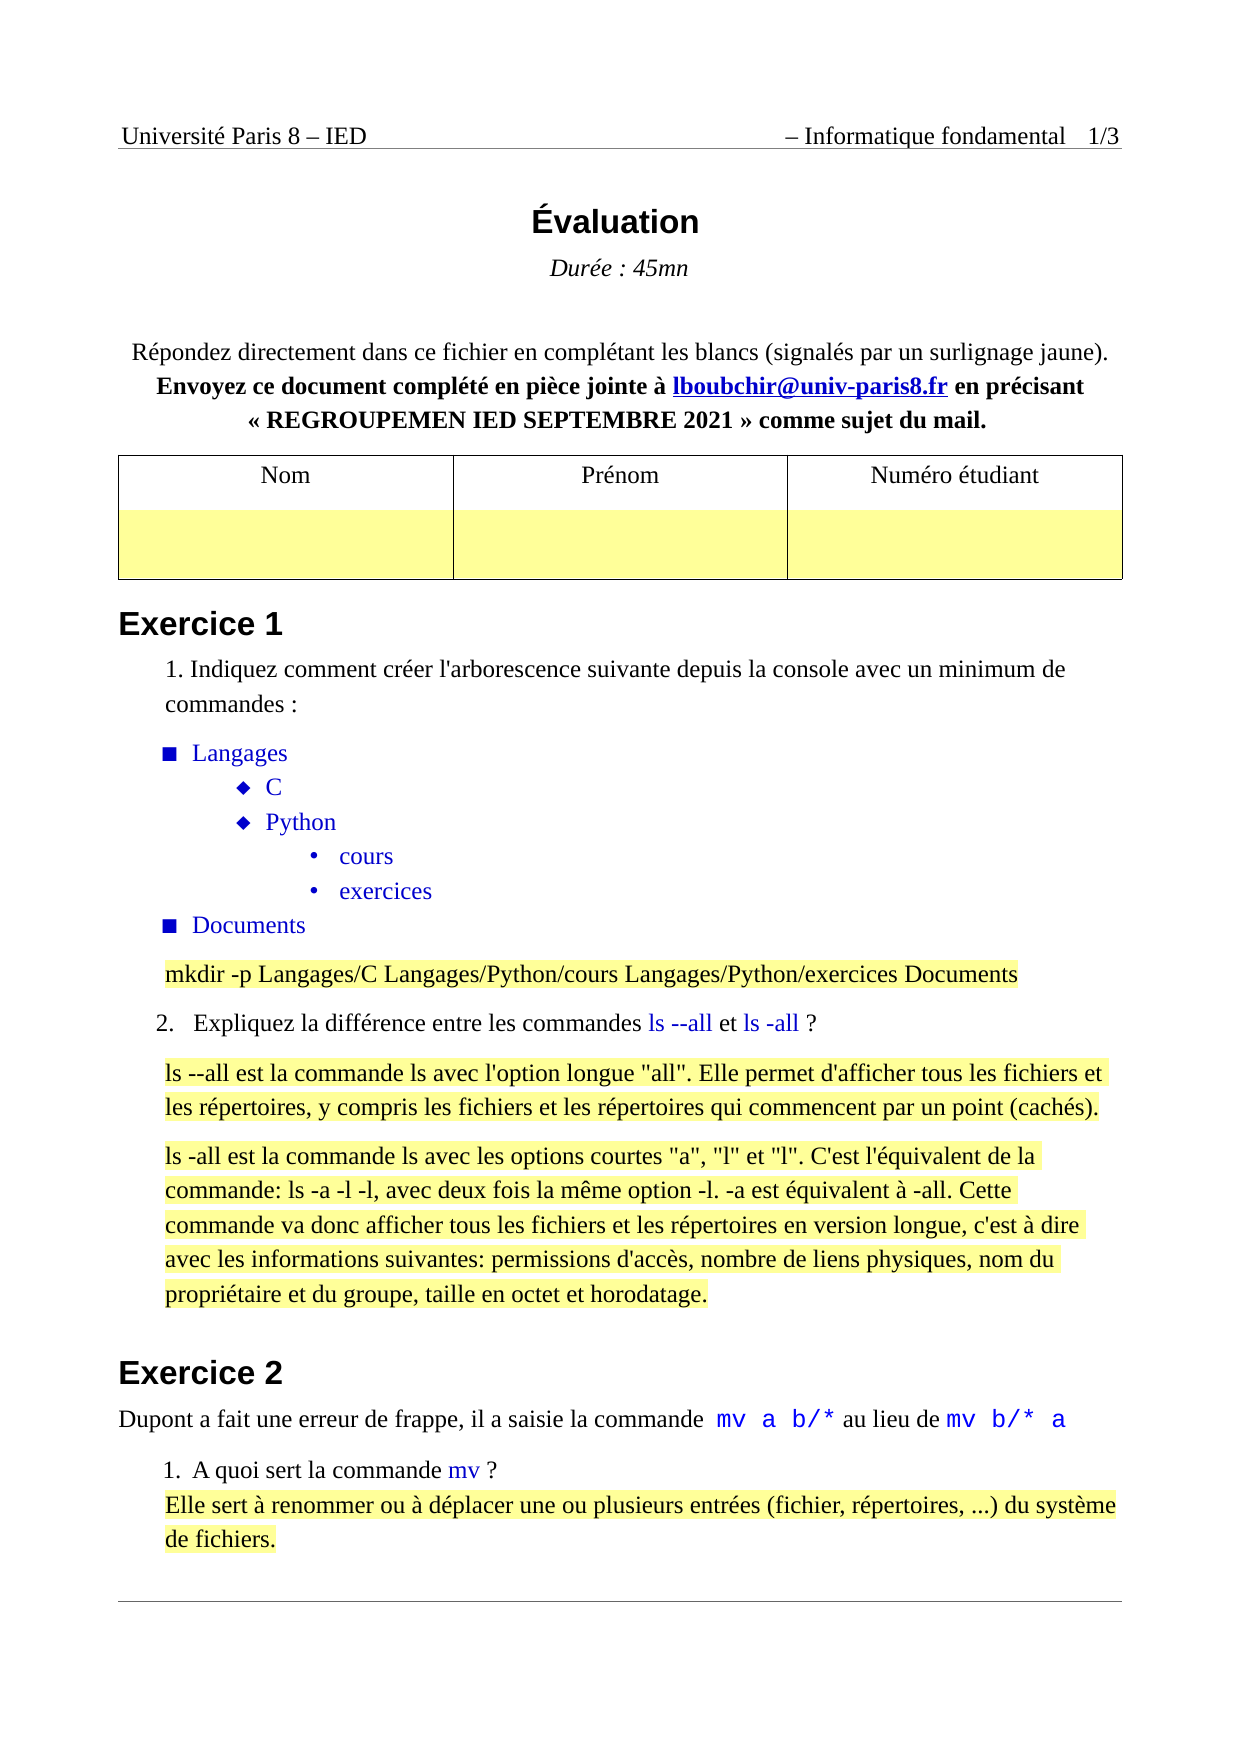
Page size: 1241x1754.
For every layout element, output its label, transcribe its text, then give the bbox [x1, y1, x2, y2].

text mkdir -p Langages/C Langages/Python/cours Langages/Python/exercices Documents [165, 959, 1122, 988]
subtitle Exercice 1 [118, 603, 1122, 642]
text 1. Indiquez comment créer l'arborescence suivante depuis la console avec un minimum de commandes : [165, 654, 1122, 718]
list cours [309, 841, 1122, 870]
table_cell [788, 510, 1122, 578]
text ls --all est la commande ls avec l'option longue "all". Elle permet d'afficher tous les fichiers et les répertoires, y compris les fichiers et les répertoires qui commencent par un point (cachés). [165, 1058, 1122, 1121]
text Répondez directement dans ce fichier en complétant les blancs (signalés par un surlignage jaune). Envoyez ce document complété en pièce jointe à lboubchir@univ-paris8.fr en précisant « REGROUPEMEN IED SEPTEMBRE 2021 » comme sujet du mail. [118, 302, 1122, 434]
table_header Numéro étudiant [788, 456, 1122, 509]
subtitle Évaluation [118, 202, 1122, 241]
list C [236, 772, 1122, 801]
table_header Prénom [454, 456, 787, 509]
table_cell [119, 510, 453, 578]
text Durée : 45mn [118, 253, 1122, 282]
text Elle sert à renommer ou à déplacer une ou plusieurs entrées (fichier, répertoires, ...) du système de fichiers. [165, 1490, 1122, 1553]
list Documents [162, 910, 1122, 939]
list Expliquez la différence entre les commandes ls --all et ls -all ? [156, 1008, 1122, 1037]
table_header Nom [119, 456, 453, 509]
text ls -all est la commande ls avec les options courtes "a", "l" et "l". C'est l'équivalent de la commande: ls -a -l -l, avec deux fois la même option -l. -a est équivalent à -all. Cette commande va donc afficher tous les fichiers et les répertoires en version longue, c'est à dire avec les informations suivantes: permissions d'accès, nombre de liens physiques, nom du propriétaire et du groupe, taille en octet et horodatage. [165, 1141, 1122, 1308]
table_cell [454, 510, 787, 578]
list Python [236, 807, 1122, 836]
list exercices [309, 876, 1122, 905]
list A quoi sert la commande mv ? [162, 1456, 1122, 1484]
list Langages [162, 738, 1122, 767]
subtitle Exercice 2 [118, 1353, 1122, 1392]
text Dupont a fait une erreur de frappe, il a saisie la commande mv a b/* au lieu de mv b/* a [118, 1404, 1122, 1435]
